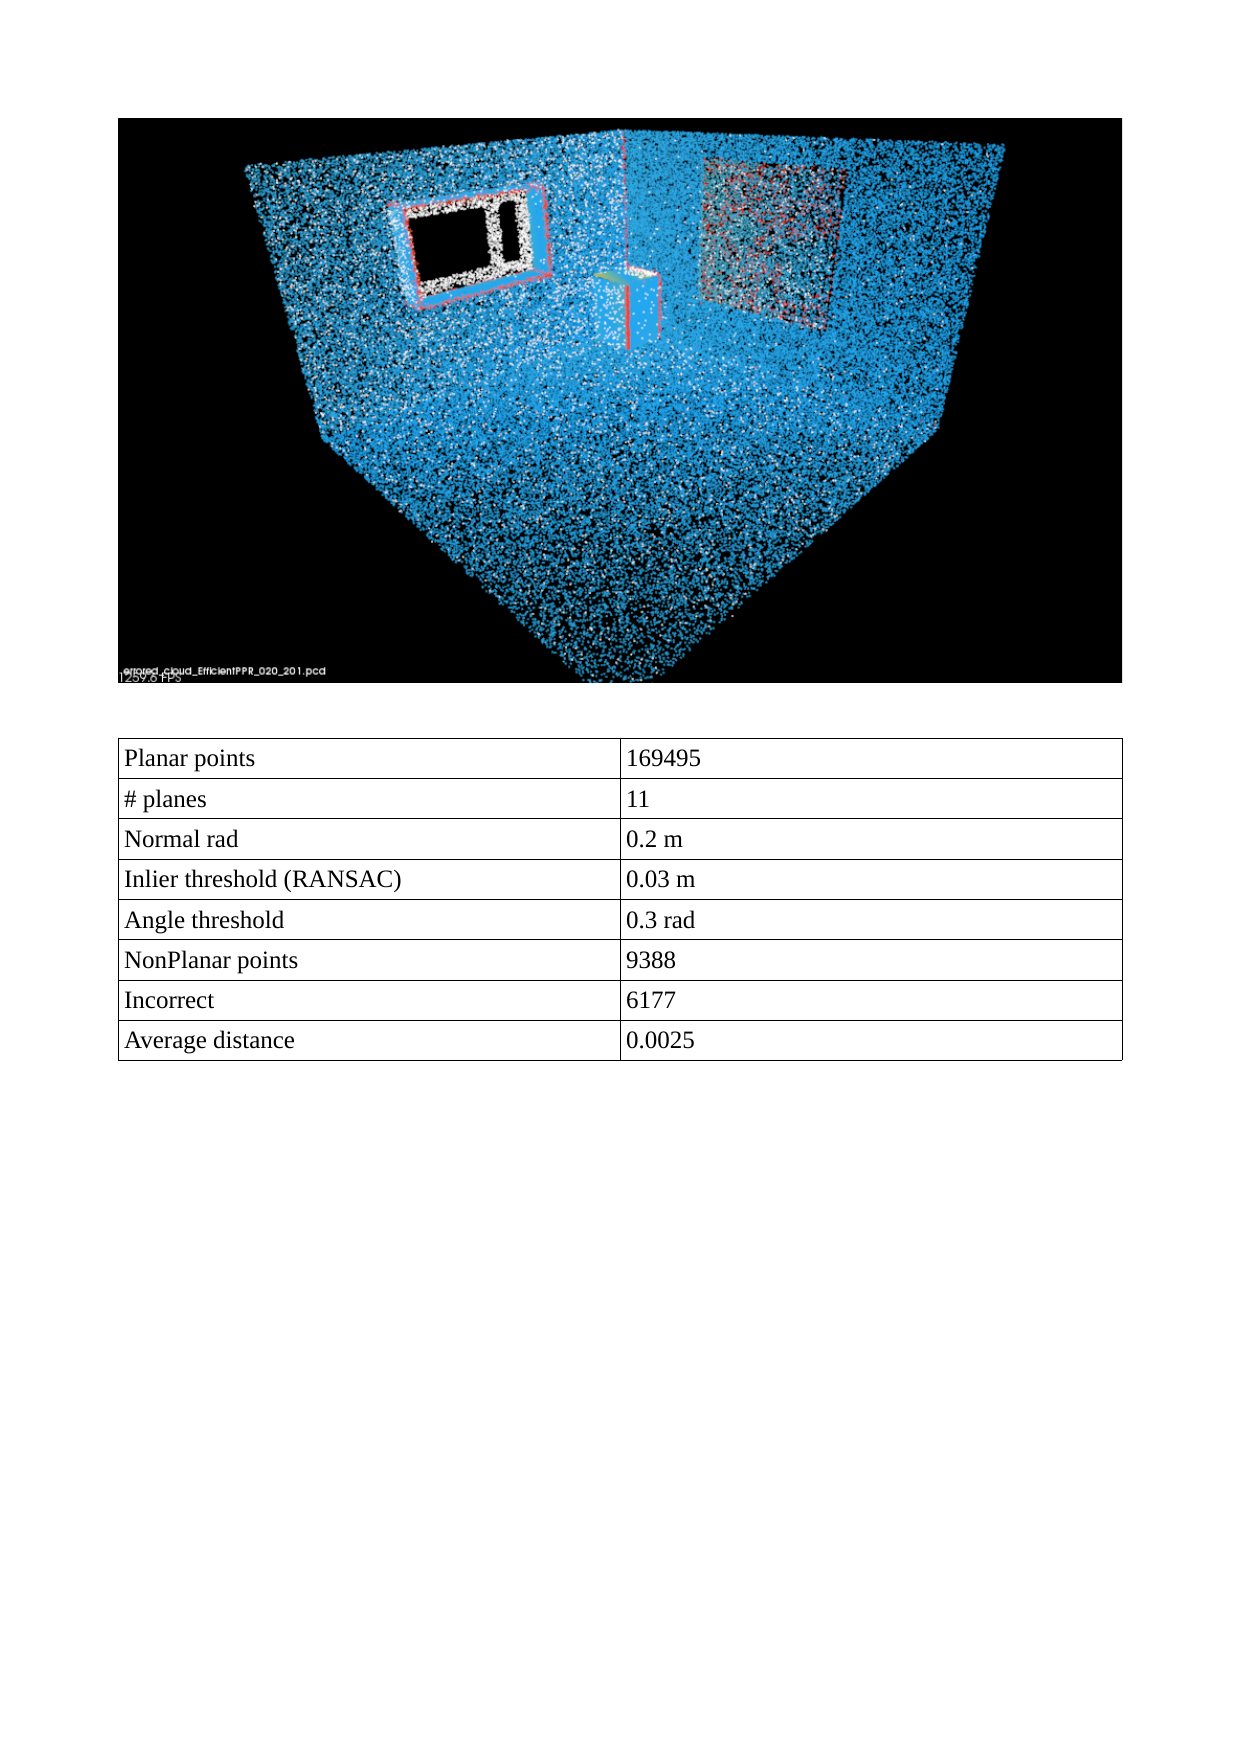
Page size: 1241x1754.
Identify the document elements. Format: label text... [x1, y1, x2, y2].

table_cell 0.03 m [621, 860, 1122, 899]
table_cell 6177 [621, 981, 1122, 1020]
table_cell 11 [621, 779, 1122, 818]
table_cell 0.3 rad [621, 900, 1122, 939]
table_header Planar points [119, 739, 620, 778]
table_cell NonPlanar points [119, 940, 620, 979]
table_cell # planes [119, 779, 620, 818]
table_cell Incorrect [119, 981, 620, 1020]
table_header 169495 [621, 739, 1122, 778]
table_cell Average distance [119, 1021, 620, 1060]
table_cell 0.2 m [621, 819, 1122, 858]
table_cell Angle threshold [119, 900, 620, 939]
table_cell Inlier threshold (RANSAC) [119, 860, 620, 899]
table_cell 9388 [621, 940, 1122, 979]
picture [118, 118, 1123, 683]
table_cell 0.0025 [621, 1021, 1122, 1060]
table_cell Normal rad [119, 819, 620, 858]
